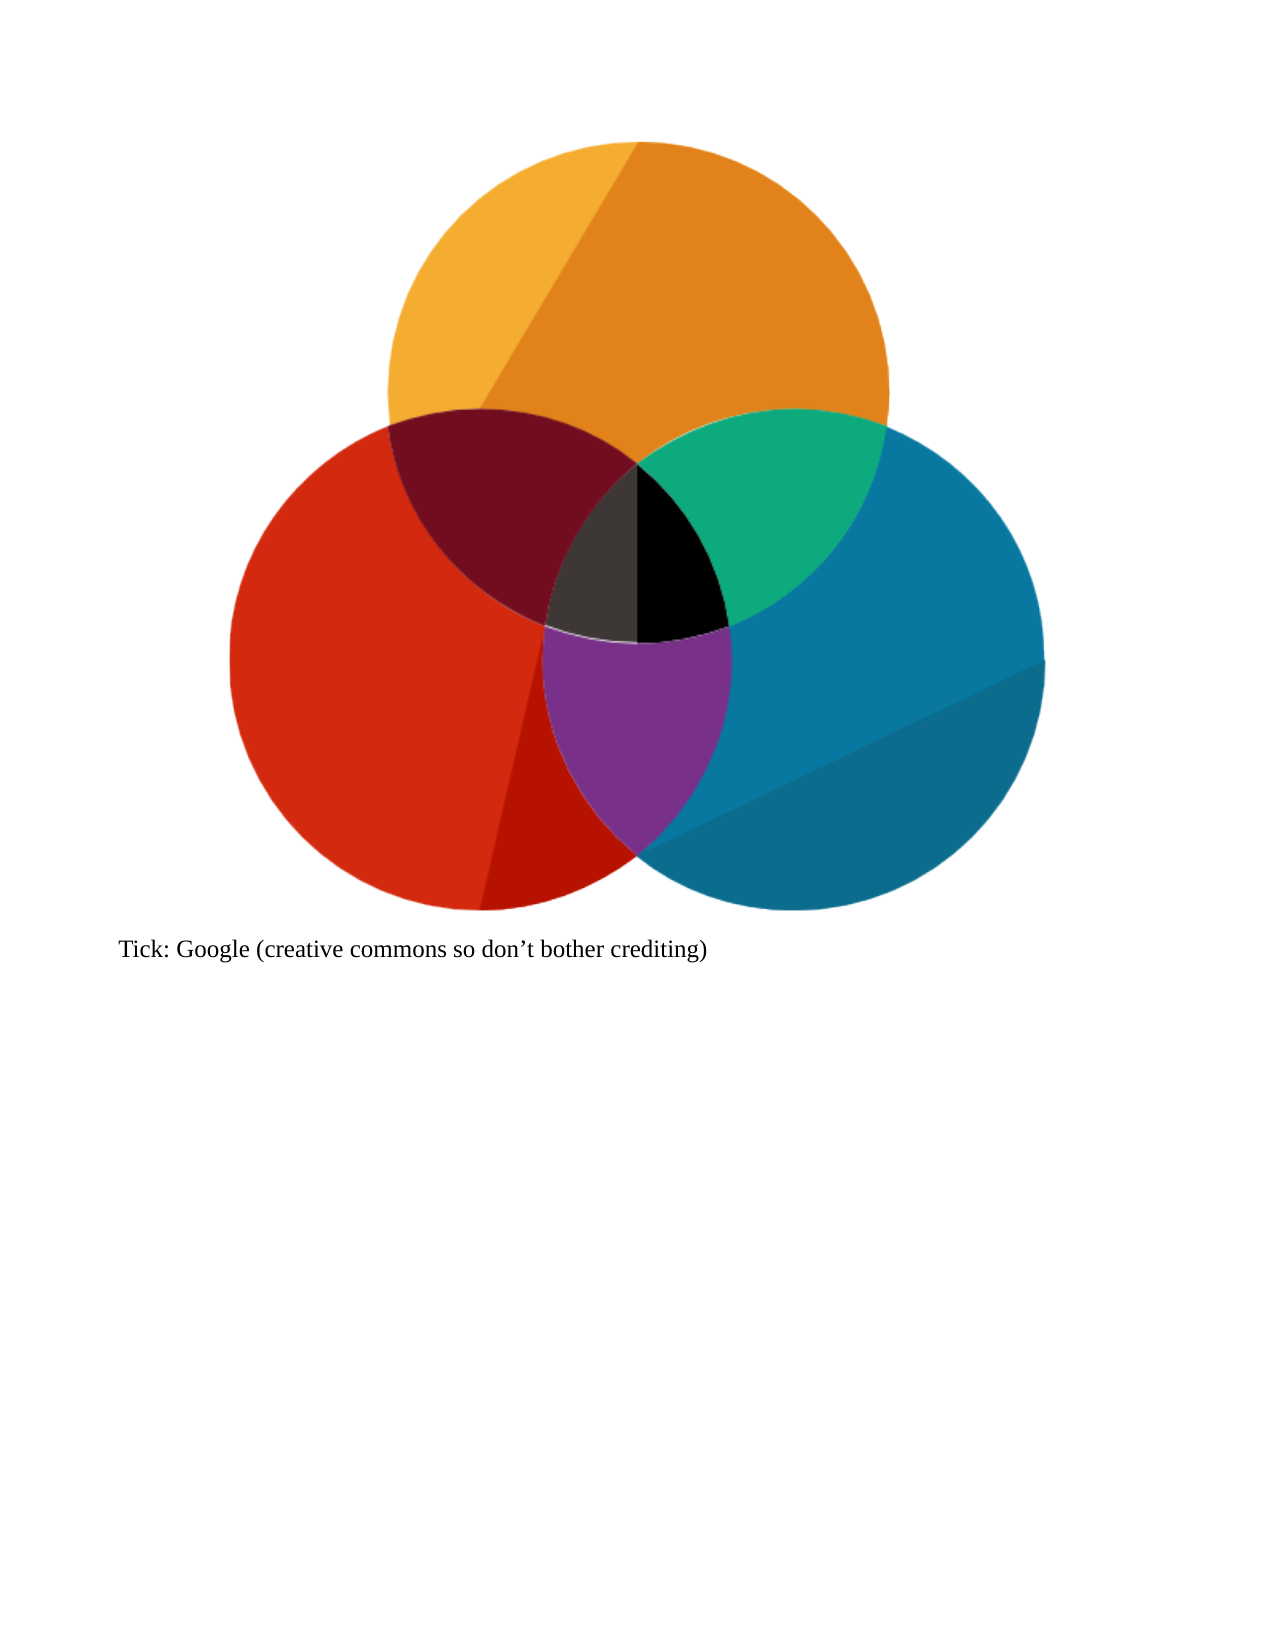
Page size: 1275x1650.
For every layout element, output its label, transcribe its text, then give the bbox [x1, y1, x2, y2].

picture [229, 118, 1046, 935]
text Tick: Google (creative commons so don’t bother crediting) [118, 797, 1157, 963]
